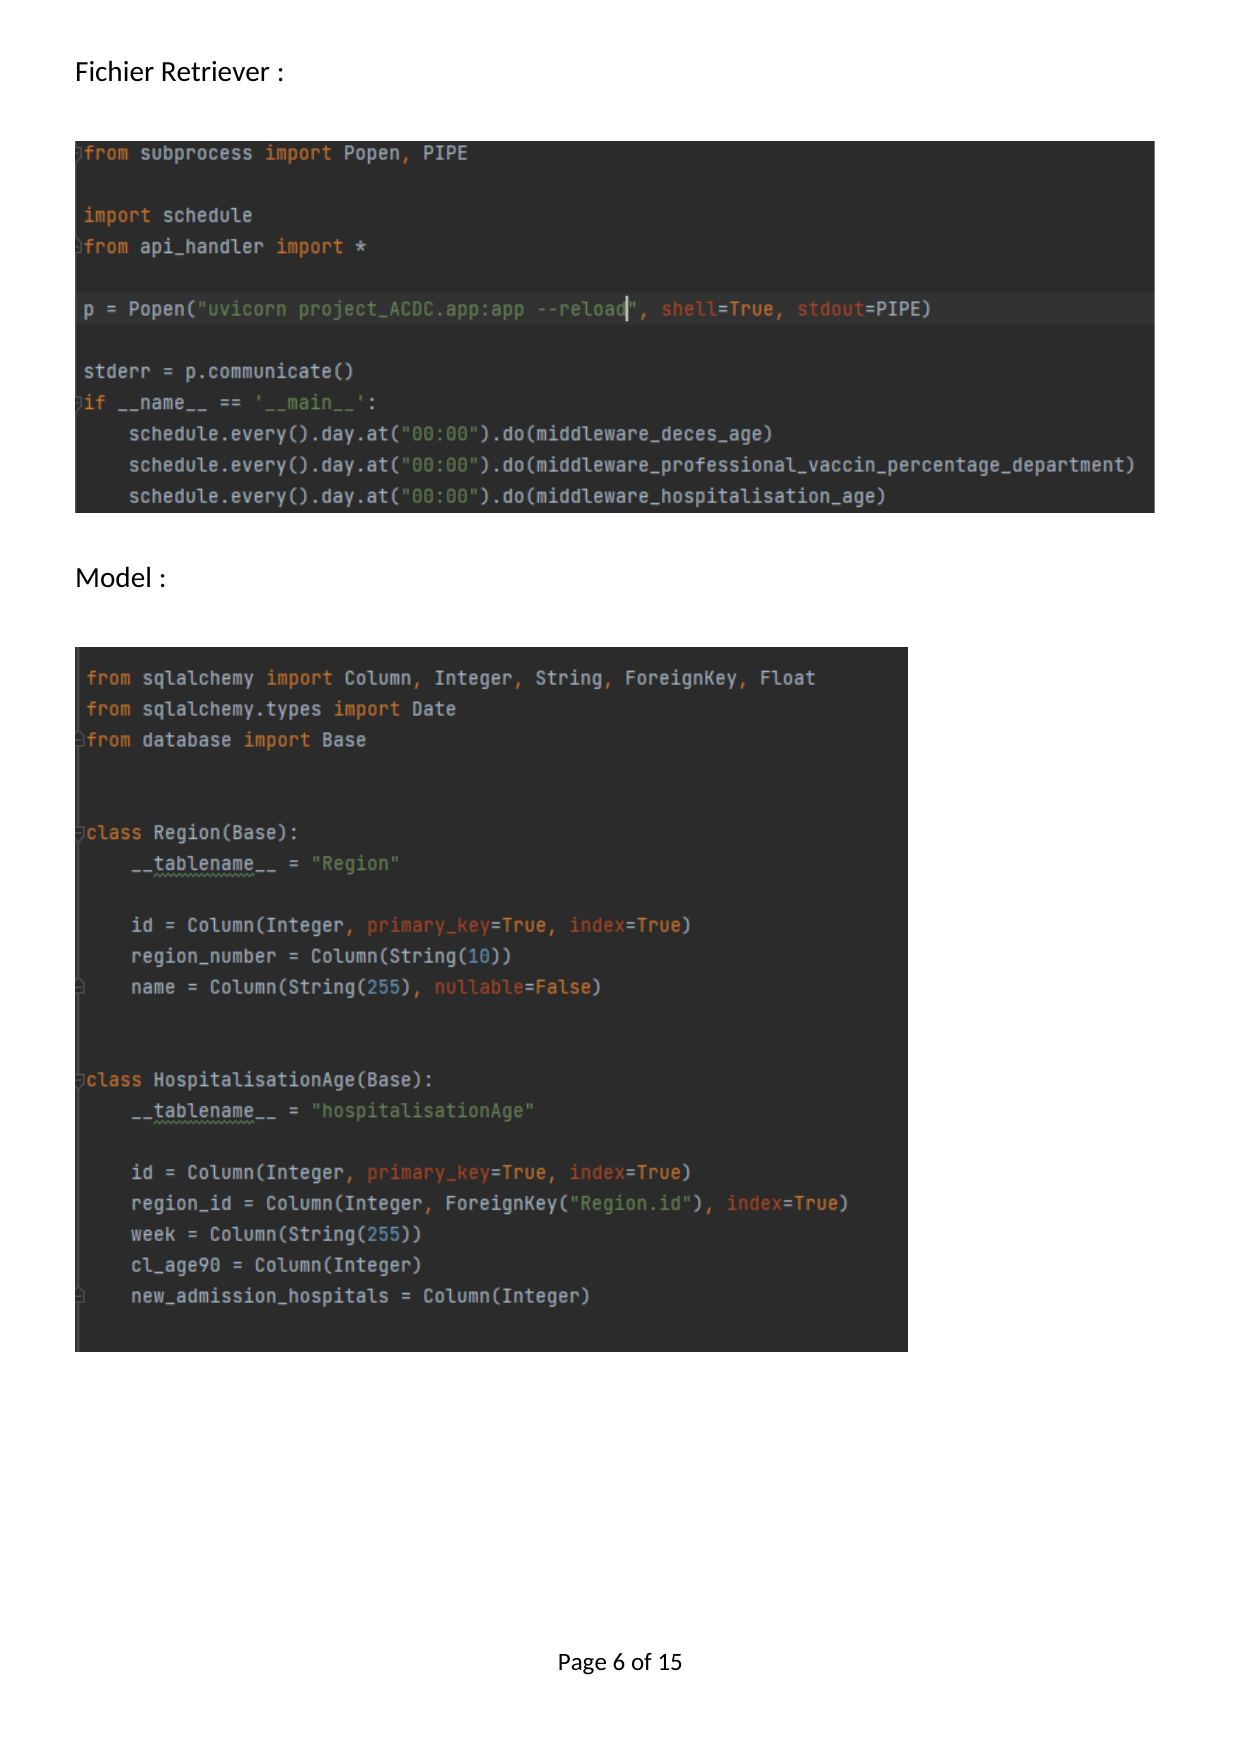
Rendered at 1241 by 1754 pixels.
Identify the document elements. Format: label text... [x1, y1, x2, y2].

text Fichier Retriever : [75, 53, 1165, 89]
text Model : [75, 559, 1165, 595]
